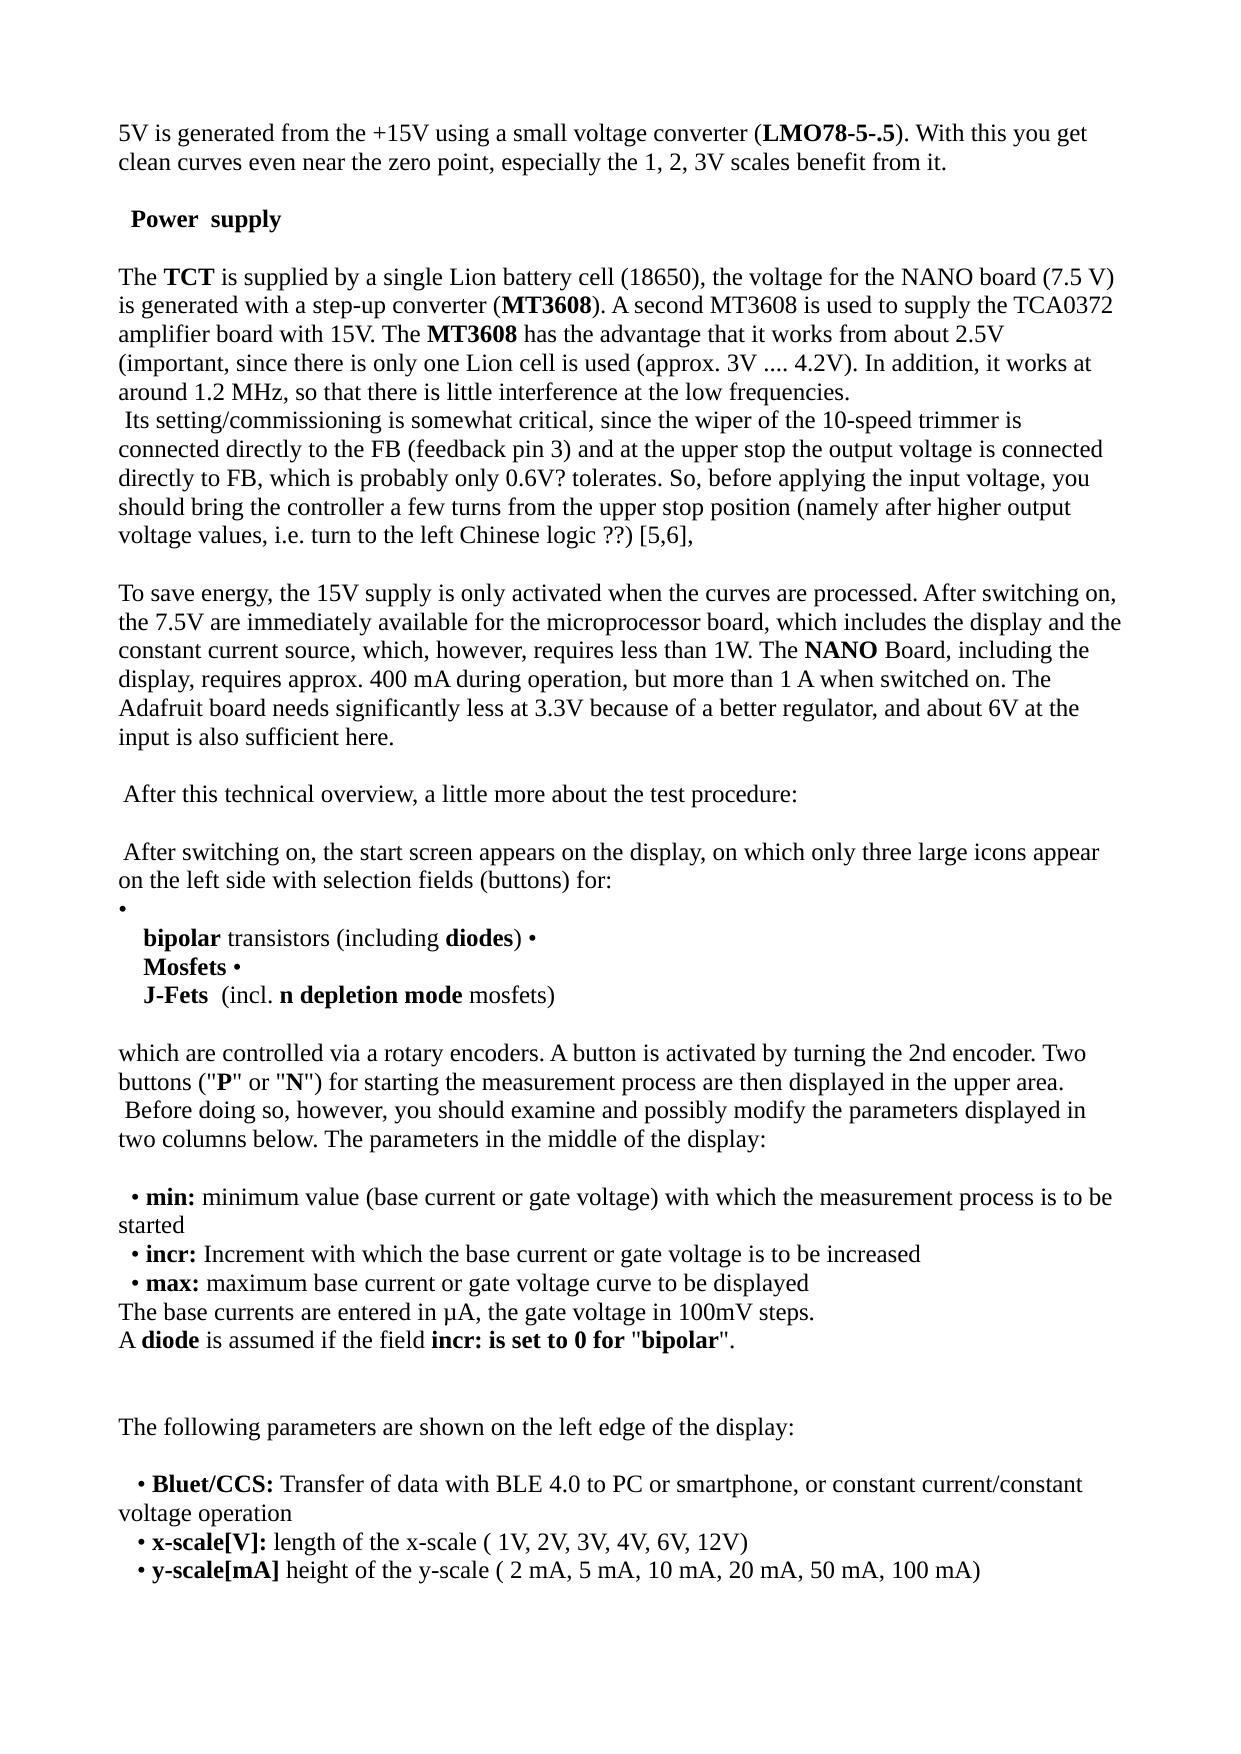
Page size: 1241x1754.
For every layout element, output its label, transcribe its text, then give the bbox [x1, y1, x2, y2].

text • [118, 894, 1122, 923]
text bipolar transistors (including diodes) • [118, 923, 1122, 952]
text Power supply [118, 204, 1122, 233]
text After switching on, the start screen appears on the display, on which only three large icons appear on the left side with selection fields (buttons) for: [118, 837, 1122, 894]
text To save energy, the 15V supply is only activated when the curves are processed. After switching on, the 7.5V are immediately available for the microprocessor board, which includes the display and the constant current source, which, however, requires less than 1W. The NANO Board, including the display, requires approx. 400 mA during operation, but more than 1 A when switched on. The Adafruit board needs significantly less at 3.3V because of a better regulator, and about 6V at the input is also sufficient here. [118, 578, 1122, 751]
text The following parameters are shown on the left edge of the display: [118, 1412, 1122, 1441]
text J-Fets (incl. n depletion mode mosfets) [118, 981, 1122, 1009]
text • y-scale[mA] height of the y-scale ( 2 mA, 5 mA, 10 mA, 20 mA, 50 mA, 100 mA) [118, 1556, 1122, 1584]
text Before doing so, however, you should examine and possibly modify the parameters displayed in two columns below. The parameters in the middle of the display: [118, 1096, 1122, 1153]
text • incr: Increment with which the base current or gate voltage is to be increased [118, 1239, 1122, 1268]
text -5V is generated from the +15V using a small voltage converter (LMO78-5-.5). With this you get clean curves even near the zero point, especially the 1, 2, 3V scales benefit from it. [118, 118, 1122, 176]
text After this technical overview, a little more about the test procedure: [118, 779, 1122, 808]
text • max: maximum base current or gate voltage curve to be displayed [118, 1268, 1122, 1297]
text The base currents are entered in µA, the gate voltage in 100mV steps. [118, 1297, 1122, 1326]
text A diode is assumed if the field incr: is set to 0 for "bipolar". [118, 1326, 1122, 1354]
text • x-scale[V]: length of the x-scale ( 1V, 2V, 3V, 4V, 6V, 12V) [118, 1527, 1122, 1556]
text which are controlled via a rotary encoders. A button is activated by turning the 2nd encoder. Two buttons ("P" or "N") for starting the measurement process are then displayed in the upper area. [118, 1038, 1122, 1096]
text • Bluet/CCS: Transfer of data with BLE 4.0 to PC or smartphone, or constant current/constant voltage operation [118, 1469, 1122, 1527]
text Mosfets • [118, 952, 1122, 981]
text Its setting/commissioning is somewhat critical, since the wiper of the 10-speed trimmer is connected directly to the FB (feedback pin 3) and at the upper stop the output voltage is connected directly to FB, which is probably only 0.6V? tolerates. So, before applying the input voltage, you should bring the controller a few turns from the upper stop position (namely after higher output voltage values, i.e. turn to the left Chinese logic ??) [5,6], [118, 406, 1122, 549]
text The TCT is supplied by a single Lion battery cell (18650), the voltage for the NANO board (7.5 V) is generated with a step-up converter (MT3608). A second MT3608 is used to supply the TCA0372 amplifier board with 15V. The MT3608 has the advantage that it works from about 2.5V (important, since there is only one Lion cell is used (approx. 3V .... 4.2V). In addition, it works at around 1.2 MHz, so that there is little interference at the low frequencies. [118, 262, 1122, 406]
text • min: minimum value (base current or gate voltage) with which the measurement process is to be started [118, 1182, 1122, 1239]
